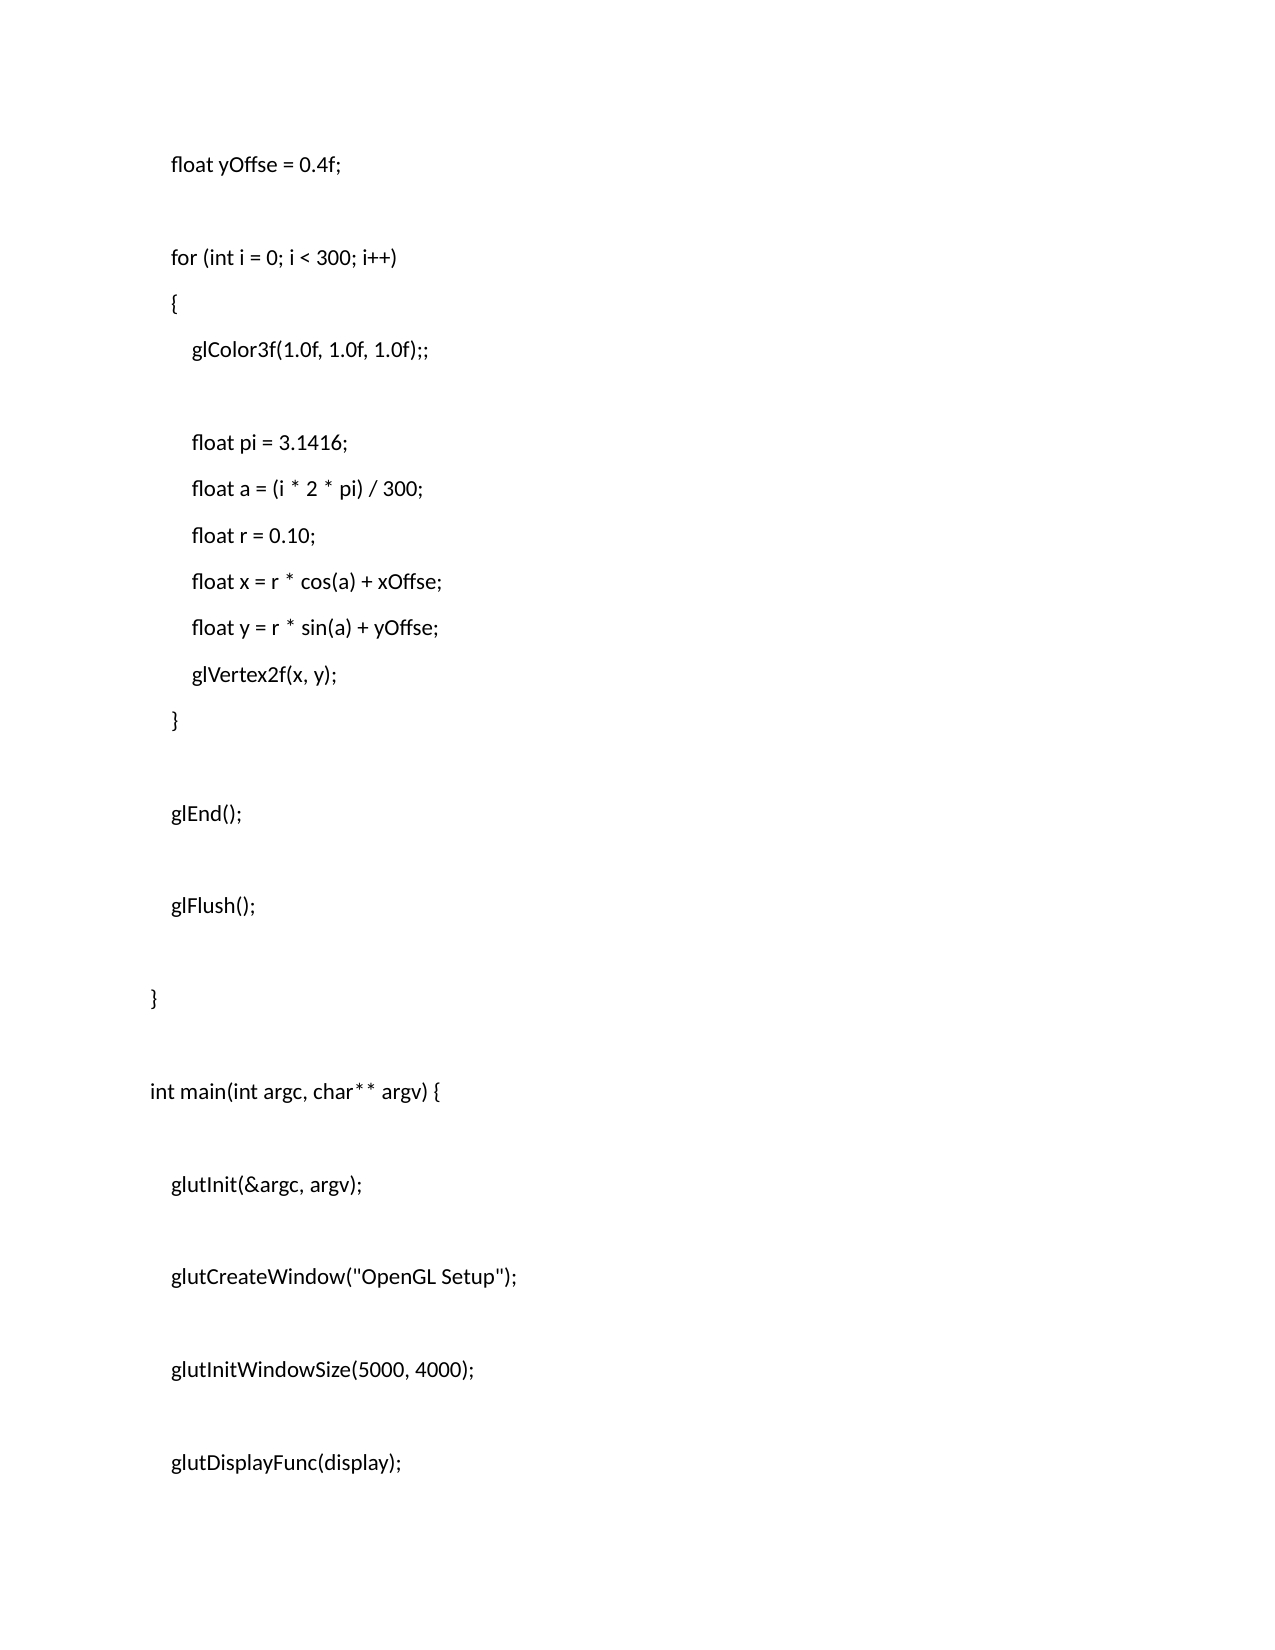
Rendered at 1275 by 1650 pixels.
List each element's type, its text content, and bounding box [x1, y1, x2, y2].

text float pi = 3.1416; [150, 428, 1125, 456]
text float r = 0.10; [150, 521, 1125, 549]
text float a = (i * 2 * pi) / 300; [150, 474, 1125, 502]
text float y = r * sin(a) + yOffse; [150, 613, 1125, 642]
text } [150, 706, 1125, 734]
text } [150, 984, 1125, 1012]
text glVertex2f(x, y); [150, 660, 1125, 688]
text { [150, 289, 1125, 317]
text glColor3f(1.0f, 1.0f, 1.0f);; [150, 335, 1125, 363]
text float x = r * cos(a) + xOffse; [150, 567, 1125, 595]
text int main(int argc, char** argv) { [150, 1077, 1125, 1105]
text glutInit(&argc, argv); [150, 1170, 1125, 1198]
text glEnd(); [150, 799, 1125, 827]
text glutCreateWindow("OpenGL Setup"); [150, 1262, 1125, 1291]
text glutDisplayFunc(display); [150, 1448, 1125, 1476]
text for (int i = 0; i < 300; i++) [150, 243, 1125, 271]
text glFlush(); [150, 892, 1125, 920]
text float yOffse = 0.4f; [150, 150, 1125, 178]
text glutInitWindowSize(5000, 4000); [150, 1355, 1125, 1383]
